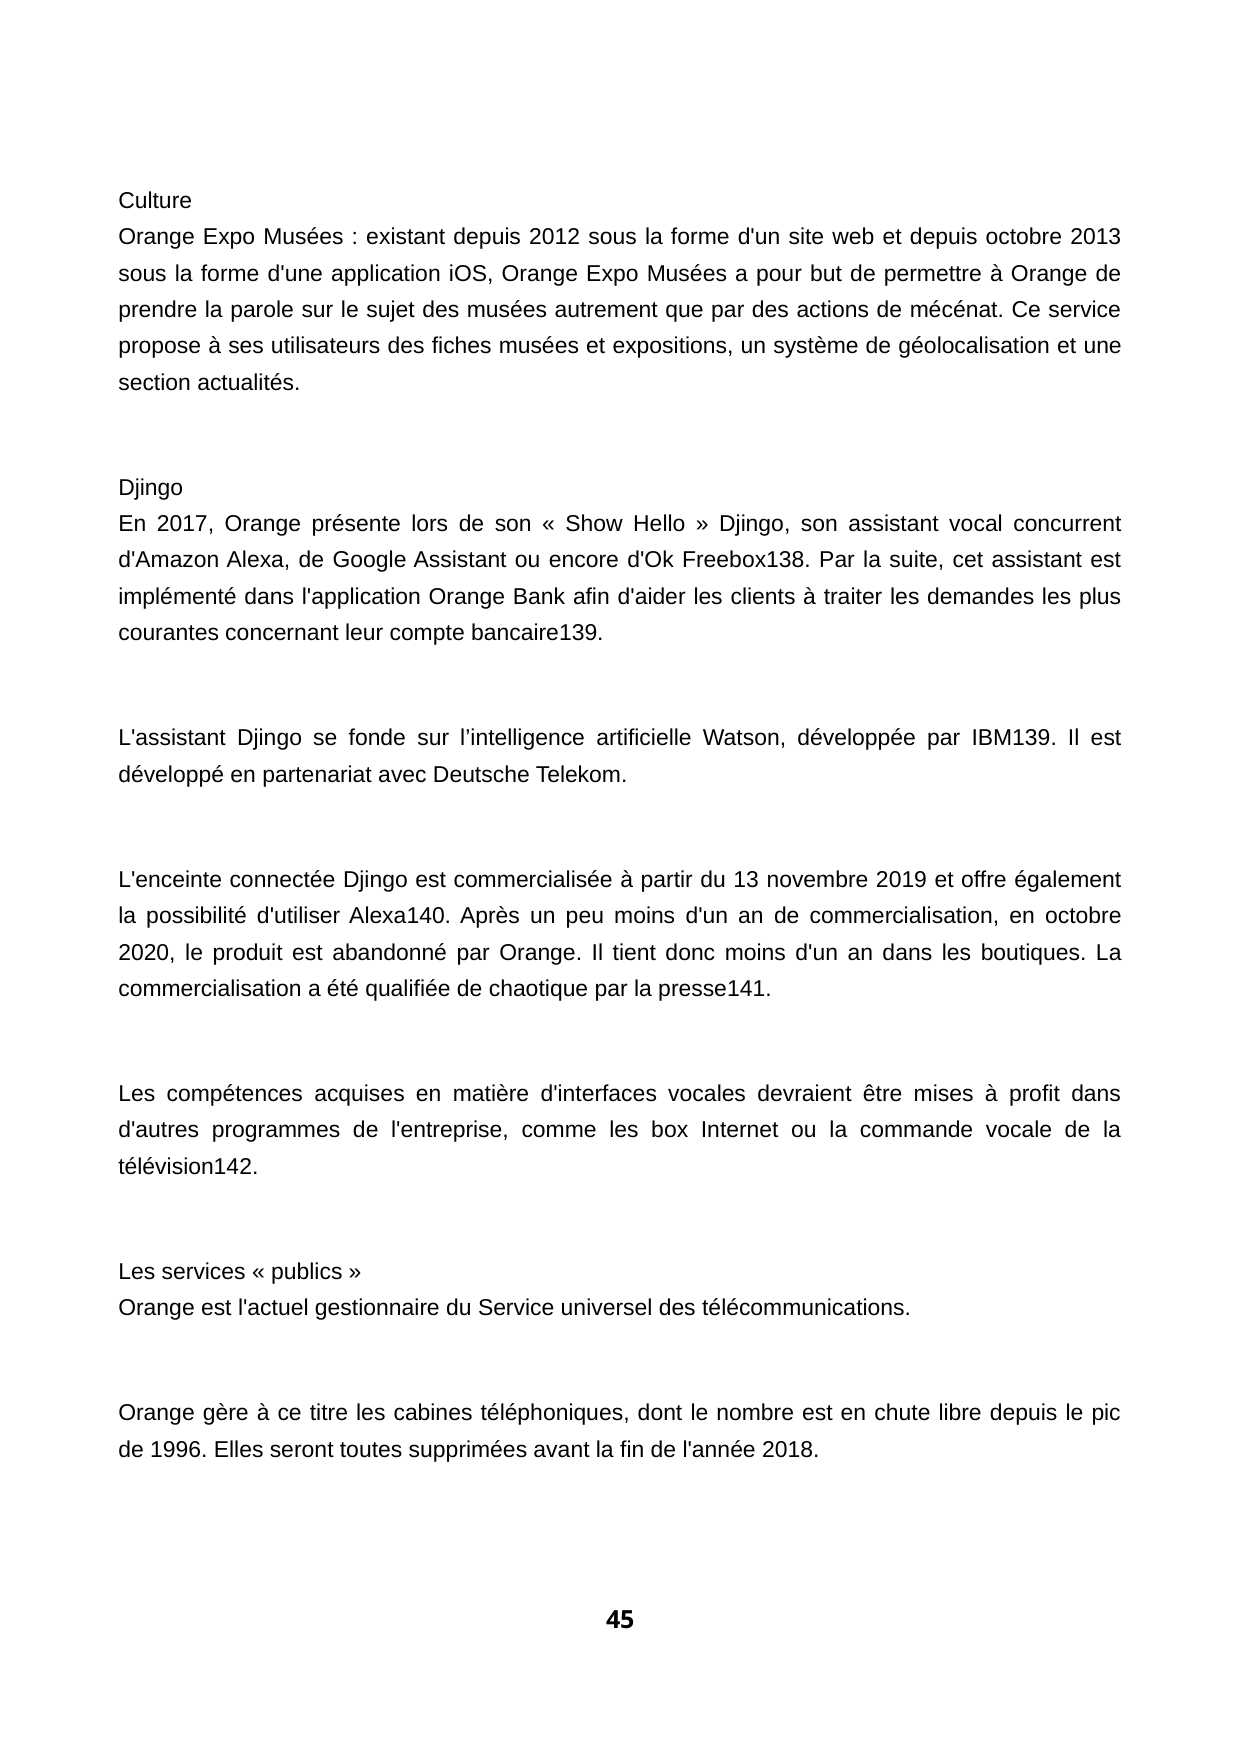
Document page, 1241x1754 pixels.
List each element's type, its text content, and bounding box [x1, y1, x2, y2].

text Orange gère à ce titre les cabines téléphoniques, dont le nombre est en chute libre depuis le pic de 1996. Elles seront toutes supprimées avant la fin de l'année 2018. [118, 1399, 1122, 1462]
text Culture [118, 187, 1122, 213]
text L'enceinte connectée Djingo est commercialisée à partir du 13 novembre 2019 et offre également la possibilité d'utiliser Alexa140. Après un peu moins d'un an de commercialisation, en octobre 2020, le produit est abandonné par Orange. Il tient donc moins d'un an dans les boutiques. La commercialisation a été qualifiée de chaotique par la presse141. [118, 866, 1122, 1001]
text Orange est l'actuel gestionnaire du Service universel des télécommunications. [118, 1294, 1122, 1320]
text Les compétences acquises en matière d'interfaces vocales devraient être mises à profit dans d'autres programmes de l'entreprise, comme les box Internet ou la commande vocale de la télévision142. [118, 1080, 1122, 1179]
text Orange Expo Musées : existant depuis 2012 sous la forme d'un site web et depuis octobre 2013 sous la forme d'une application iOS, Orange Expo Musées a pour but de permettre à Orange de prendre la parole sur le sujet des musées autrement que par des actions de mécénat. Ce service propose à ses utilisateurs des fiches musées et expositions, un système de géolocalisation et une section actualités. [118, 223, 1122, 395]
text Djingo [118, 474, 1122, 500]
text En 2017, Orange présente lors de son « Show Hello » Djingo, son assistant vocal concurrent d'Amazon Alexa, de Google Assistant ou encore d'Ok Freebox138. Par la suite, cet assistant est implémenté dans l'application Orange Bank afin d'aider les clients à traiter les demandes les plus courantes concernant leur compte bancaire139. [118, 510, 1122, 646]
text Les services « publics » [118, 1258, 1122, 1284]
text L'assistant Djingo se fonde sur l’intelligence artificielle Watson, développée par IBM139. Il est développé en partenariat avec Deutsche Telekom. [118, 724, 1122, 787]
